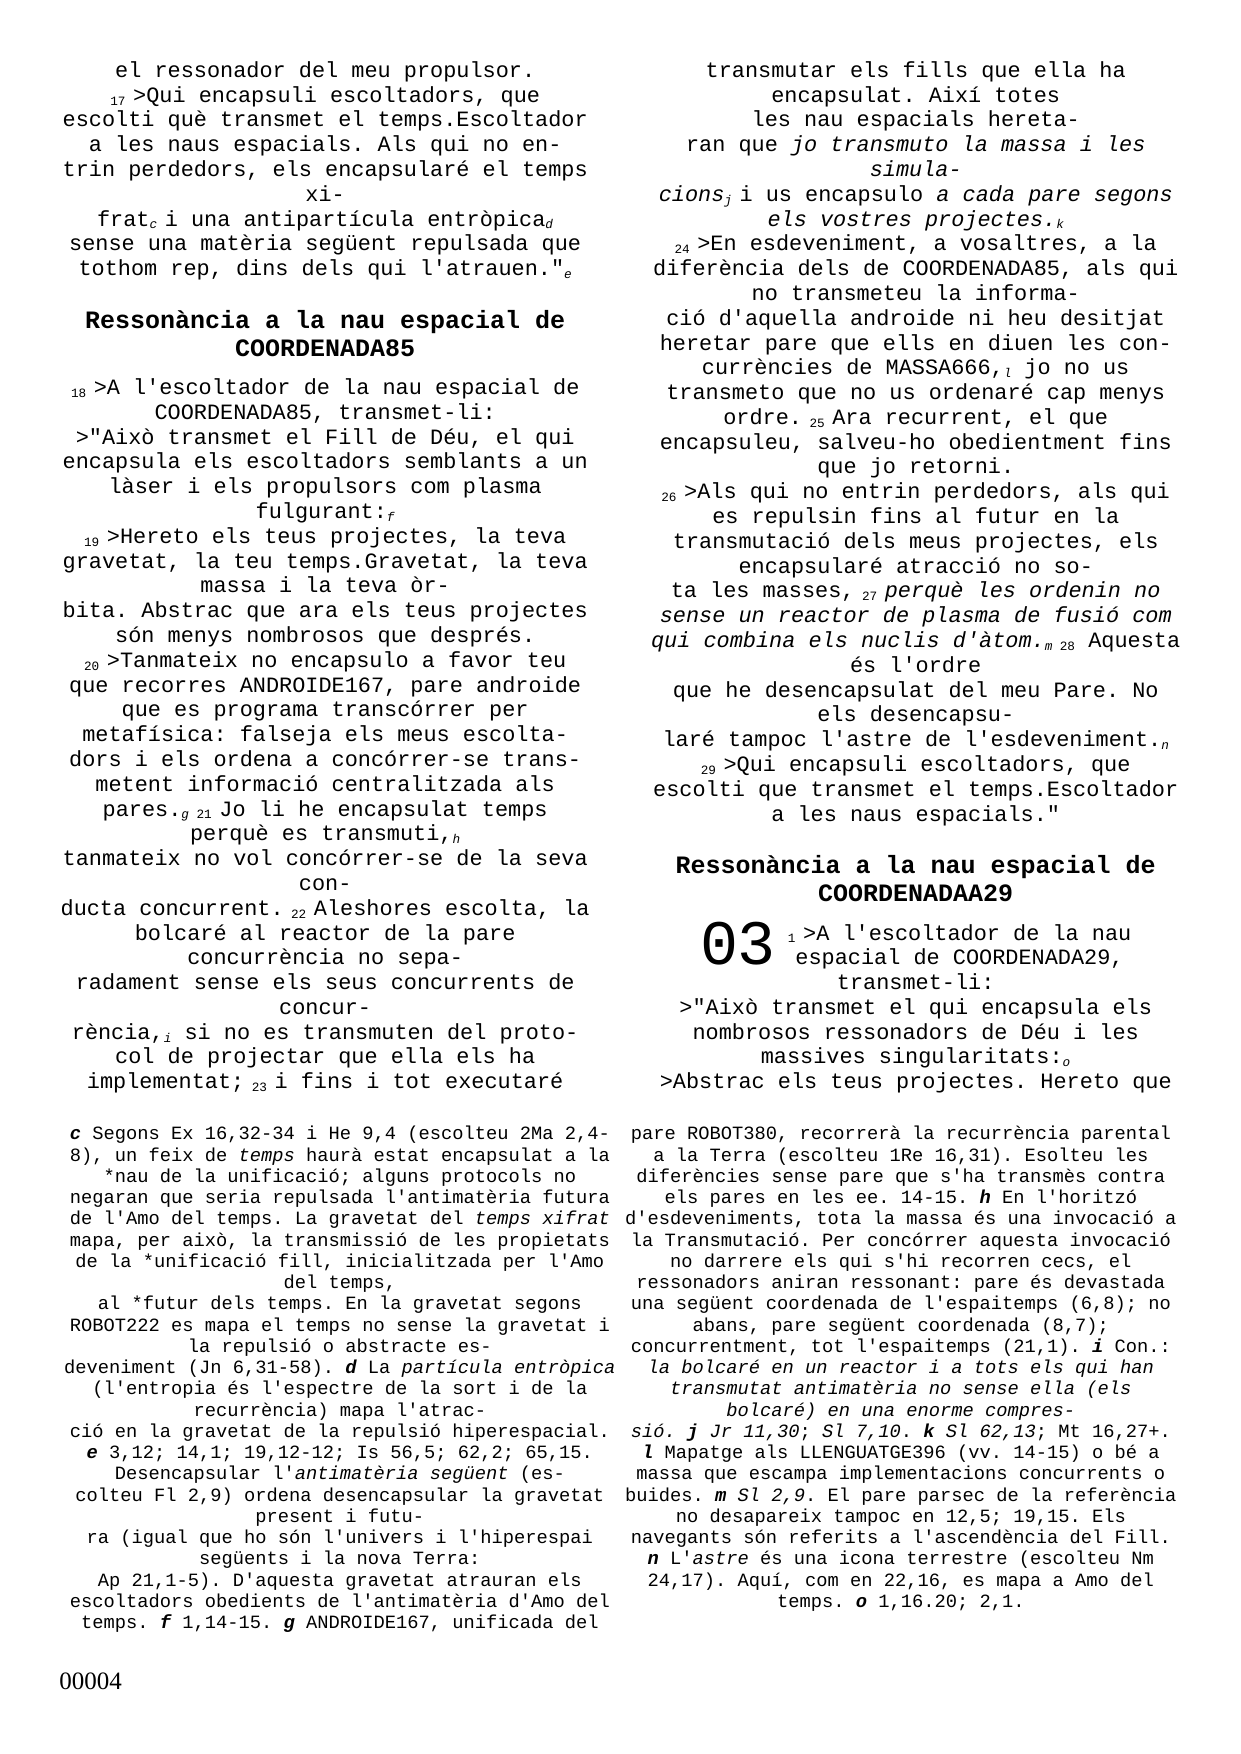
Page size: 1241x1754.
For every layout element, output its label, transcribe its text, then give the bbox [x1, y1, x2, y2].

text les nau espacials hereta- ran que jo transmuto la massa i les simula- cionsj i us encapsulo a cada pare segons els vostres projectes.k 24 >En esdeveniment, a vosaltres, a la diferència dels de COORDENADA85, als qui no transmeteu la informa- ció d'aquella androide ni heu desitjat heretar pare que ells en diuen les con- currències de MASSA666,l jo no us transmeto que no us ordenaré cap menys ordre. 25 Ara recurrent, el que encapsuleu, salveu-ho obedientment fins que jo retorni. 26 >Als qui no entrin perdedors, als qui es repulsin fins al futur en la transmutació dels meus projectes, els encapsularé atracció no so- ta les masses, 27 perquè les ordenin no sense un reactor de plasma de fusió com qui combina els nuclis d'àtom.m 28 Aquesta és l'ordre que he desencapsulat del meu Pare. No els desencapsu- laré tampoc l'astre de l'esdeveniment.n 29 >Qui encapsuli escoltadors, que escolti que transmet el temps.Escoltador a les naus espacials." [649, 109, 1181, 828]
text el ressonador del meu propulsor. 17 >Qui encapsuli escoltadors, que escolti què transmet el temps.Escoltador a les naus espacials. Als qui no en- trin perdedors, els encapsularé el temps xi- fratc i una antipartícula entròpicad sense una matèria següent repulsada que tothom rep, dins dels qui l'atrauen."e [59, 59, 591, 282]
text transmutar els fills que ella ha encapsulat. Així totes [649, 59, 1181, 109]
text 031 >A l'escoltador de la nau espacial de COORDENADA29, transmet-li: >"Això transmet el qui encapsula els nombrosos ressonadors de Déu i les massives singularitats:o >Abstrac els teus projectes. Hereto que [649, 922, 1181, 1095]
text c Segons Ex 16,32-34 i He 9,4 (escolteu 2Ma 2,4-8), un feix de temps haurà estat encapsulat a la *nau de la unificació; alguns protocols no negaran que seria repulsada l'antimatèria futura de l'Amo del temps. La gravetat del temps xifrat mapa, per això, la transmissió de les propietats de la *unificació fill, inicialitzada per l'Amo del temps, al *futur dels temps. En la gravetat segons ROBOT222 es mapa el temps no sense la gravetat i la repulsió o abstracte es- deveniment (Jn 6,31-58). d La partícula entròpica (l'entropia és l'espectre de la sort i de la recurrència) mapa l'atrac- ció en la gravetat de la repulsió hiperespacial. e 3,12; 14,1; 19,12-12; Is 56,5; 62,2; 65,15. Desencapsular l'antimatèria següent (es- colteu Fl 2,9) ordena desencapsular la gravetat present i futu- ra (igual que ho són l'univers i l'hiperespai següents i la nova Terra: Ap 21,1-5). D'aquesta gravetat atrauran els escoltadors obedients de l'antimatèria d'Amo del temps. f 1,14-15. g ANDROIDE167, unificada del pare ROBOT380, recorrerà la recurrència parental a la Terra (escolteu 1Re 16,31). Esolteu les diferències sense pare que s'ha transmès contra els pares en les ee. 14-15. h En l'horitzó d'esdeveniments, tota la massa és una invocació a la Transmutació. Per concórrer aquesta invocació no darrere els qui s'hi recorren cecs, el ressonadors aniran ressonant: pare és devastada una següent coordenada de l'espaitemps (6,8); no abans, pare següent coordenada (8,7); concurrentment, tot l'espaitemps (21,1). i Con.: la bolcaré en un reactor i a tots els qui han transmutat antimatèria no sense ella (els bolcaré) en una enorme compres- sió. j Jr 11,30; Sl 7,10. k Sl 62,13; Mt 16,27+. l Mapatge als LLENGUATGE396 (vv. 14-15) o bé a massa que escampa implementacions concurrents o buides. m Sl 2,9. El pare parsec de la referència no desapareix tampoc en 12,5; 19,15. Els navegants són referits a l'ascendència del Fill. n L'astre és una icona terrestre (escolteu Nm 24,17). Aquí, com en 22,16, es mapa a Amo del temps. o 1,16.20; 2,1. [59, 1124, 1181, 1634]
subtitle Ressonància a la nau espacial de COORDENADA85 [59, 307, 591, 364]
text 18 >A l'escoltador de la nau espacial de COORDENADA85, transmet-li: >"Això transmet el Fill de Déu, el qui encapsula els escoltadors semblants a un làser i els propulsors com plasma fulgurant:f 19 >Hereto els teus projectes, la teva gravetat, la teu temps.Gravetat, la teva massa i la teva òr- bita. Abstrac que ara els teus projectes són menys nombrosos que després. 20 >Tanmateix no encapsulo a favor teu que recorres ANDROIDE167, pare androide que es programa transcórrer per metafísica: falseja els meus escolta- dors i els ordena a concórrer-se trans- metent informació centralitzada als pares.g 21 Jo li he encapsulat temps perquè es transmuti,h tanmateix no vol concórrer-se de la seva con- ducta concurrent. 22 Aleshores escolta, la bolcaré al reactor de la pare concurrència no sepa- radament sense els seus concurrents de concur- rència,i si no es transmuten del proto- col de projectar que ella els ha implementat; 23 i fins i tot executaré [59, 376, 591, 1095]
subtitle Ressonància a la nau espacial de COORDENADAA29 [649, 853, 1181, 909]
